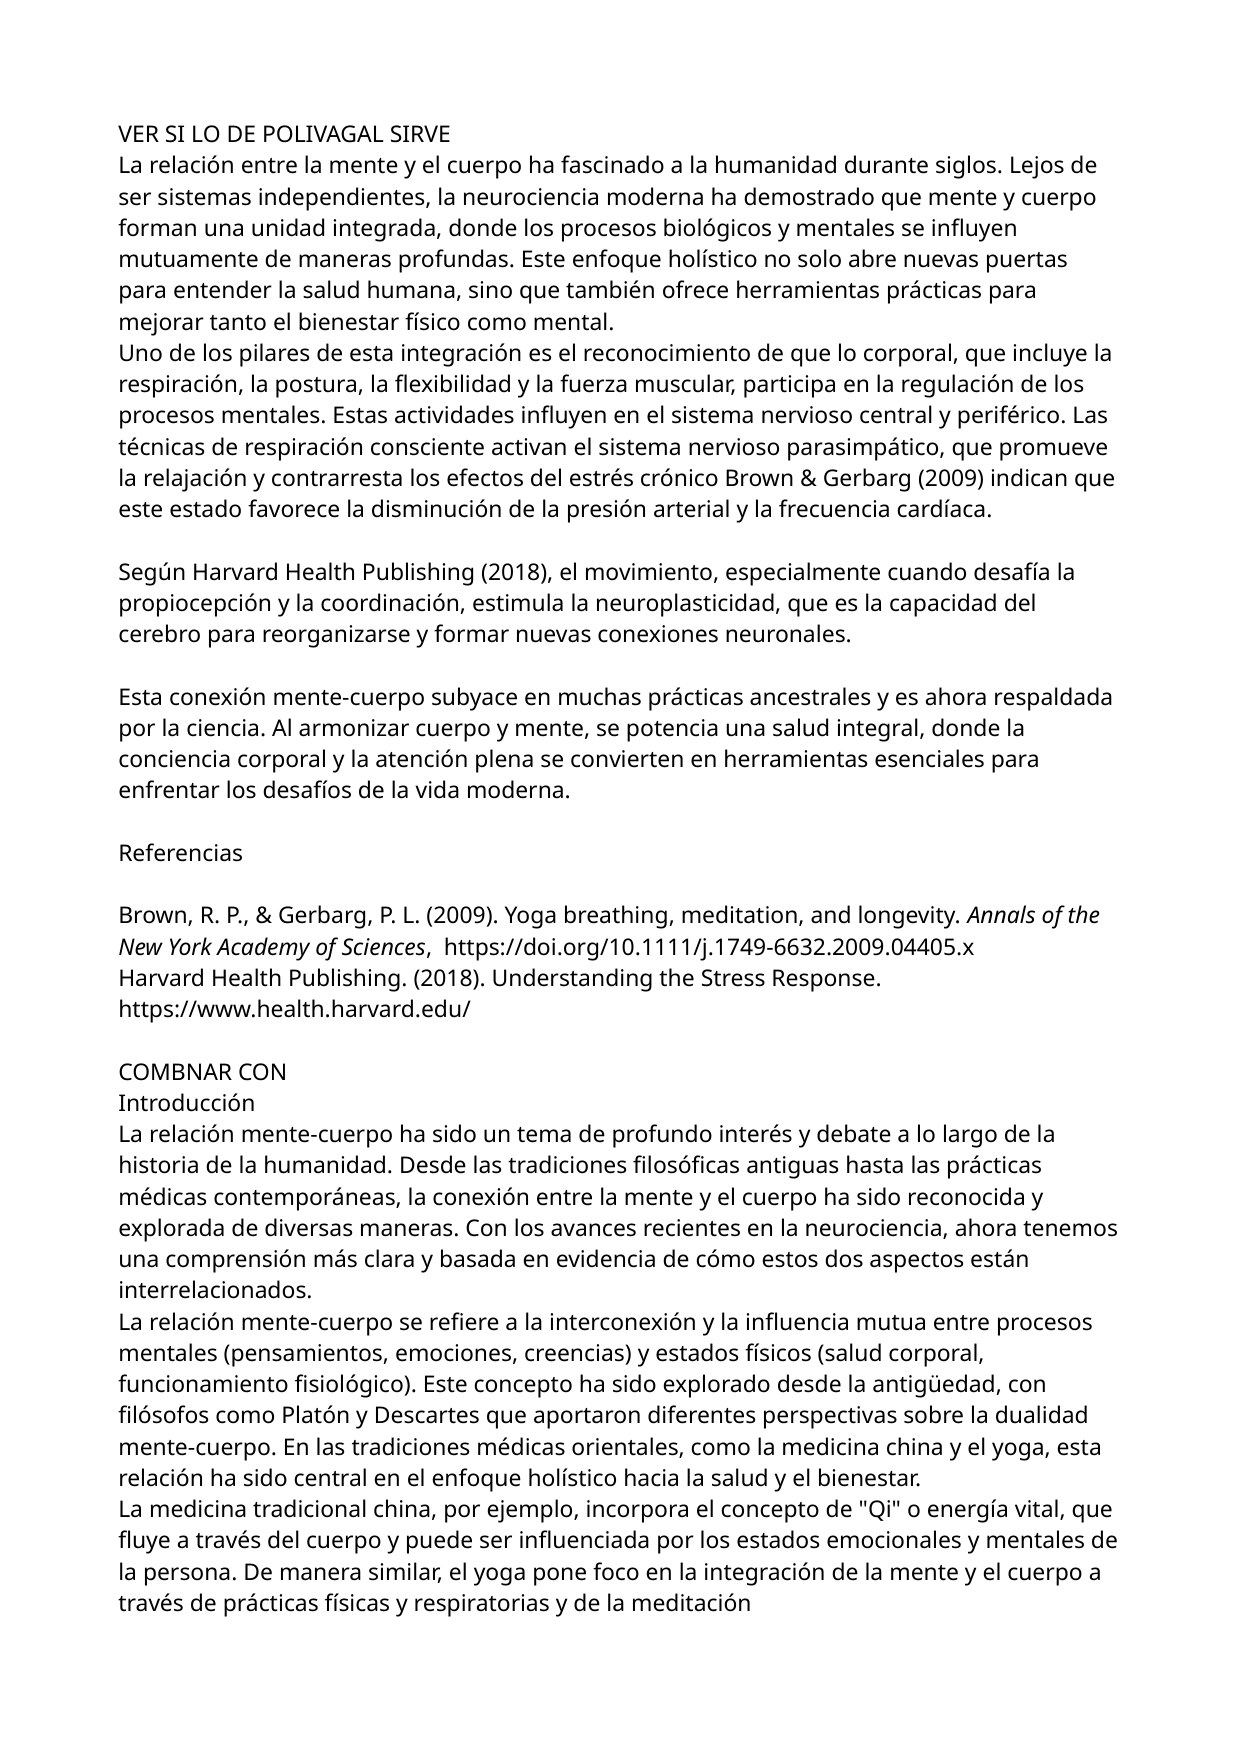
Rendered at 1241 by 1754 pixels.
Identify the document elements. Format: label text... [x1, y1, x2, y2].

text VER SI LO DE POLIVAGAL SIRVE [118, 118, 1122, 149]
text Introducción [118, 1087, 1122, 1118]
text La relación mente-cuerpo ha sido un tema de profundo interés y debate a lo largo de la historia de la humanidad. Desde las tradiciones filosóficas antiguas hasta las prácticas médicas contemporáneas, la conexión entre la mente y el cuerpo ha sido reconocida y explorada de diversas maneras. Con los avances recientes en la neurociencia, ahora tenemos una comprensión más clara y basada en evidencia de cómo estos dos aspectos están interrelacionados. [118, 1118, 1122, 1306]
text COMBNAR CON [118, 1056, 1122, 1087]
text La relación entre la mente y el cuerpo ha fascinado a la humanidad durante siglos. Lejos de ser sistemas independientes, la neurociencia moderna ha demostrado que mente y cuerpo forman una unidad integrada, donde los procesos biológicos y mentales se influyen mutuamente de maneras profundas. Este enfoque holístico no solo abre nuevas puertas para entender la salud humana, sino que también ofrece herramientas prácticas para mejorar tanto el bienestar físico como mental. [118, 149, 1122, 337]
text La medicina tradicional china, por ejemplo, incorpora el concepto de "Qi" o energía vital, que fluye a través del cuerpo y puede ser influenciada por los estados emocionales y mentales de la persona. De manera similar, el yoga pone foco en la integración de la mente y el cuerpo a través de prácticas físicas y respiratorias y de la meditación [118, 1493, 1122, 1618]
text Referencias [118, 837, 1122, 868]
text Esta conexión mente-cuerpo subyace en muchas prácticas ancestrales y es ahora respaldada por la ciencia. Al armonizar cuerpo y mente, se potencia una salud integral, donde la conciencia corporal y la atención plena se convierten en herramientas esenciales para enfrentar los desafíos de la vida moderna. [118, 681, 1122, 806]
text Brown, R. P., & Gerbarg, P. L. (2009). Yoga breathing, meditation, and longevity. Annals of the New York Academy of Sciences, https://doi.org/10.1111/j.1749-6632.2009.04405.x [118, 899, 1122, 962]
text La relación mente-cuerpo se refiere a la interconexión y la influencia mutua entre procesos mentales (pensamientos, emociones, creencias) y estados físicos (salud corporal, funcionamiento fisiológico). Este concepto ha sido explorado desde la antigüedad, con filósofos como Platón y Descartes que aportaron diferentes perspectivas sobre la dualidad mente-cuerpo. En las tradiciones médicas orientales, como la medicina china y el yoga, esta relación ha sido central en el enfoque holístico hacia la salud y el bienestar. [118, 1306, 1122, 1493]
text Uno de los pilares de esta integración es el reconocimiento de que lo corporal, que incluye la respiración, la postura, la flexibilidad y la fuerza muscular, participa en la regulación de los procesos mentales. Estas actividades influyen en el sistema nervioso central y periférico. Las técnicas de respiración consciente activan el sistema nervioso parasimpático, que promueve la relajación y contrarresta los efectos del estrés crónico Brown & Gerbarg (2009) indican que este estado favorece la disminución de la presión arterial y la frecuencia cardíaca. [118, 337, 1122, 524]
text Harvard Health Publishing. (2018). Understanding the Stress Response. https://www.health.harvard.edu/ [118, 962, 1122, 1024]
text Según Harvard Health Publishing (2018), el movimiento, especialmente cuando desafía la propiocepción y la coordinación, estimula la neuroplasticidad, que es la capacidad del cerebro para reorganizarse y formar nuevas conexiones neuronales. [118, 556, 1122, 649]
